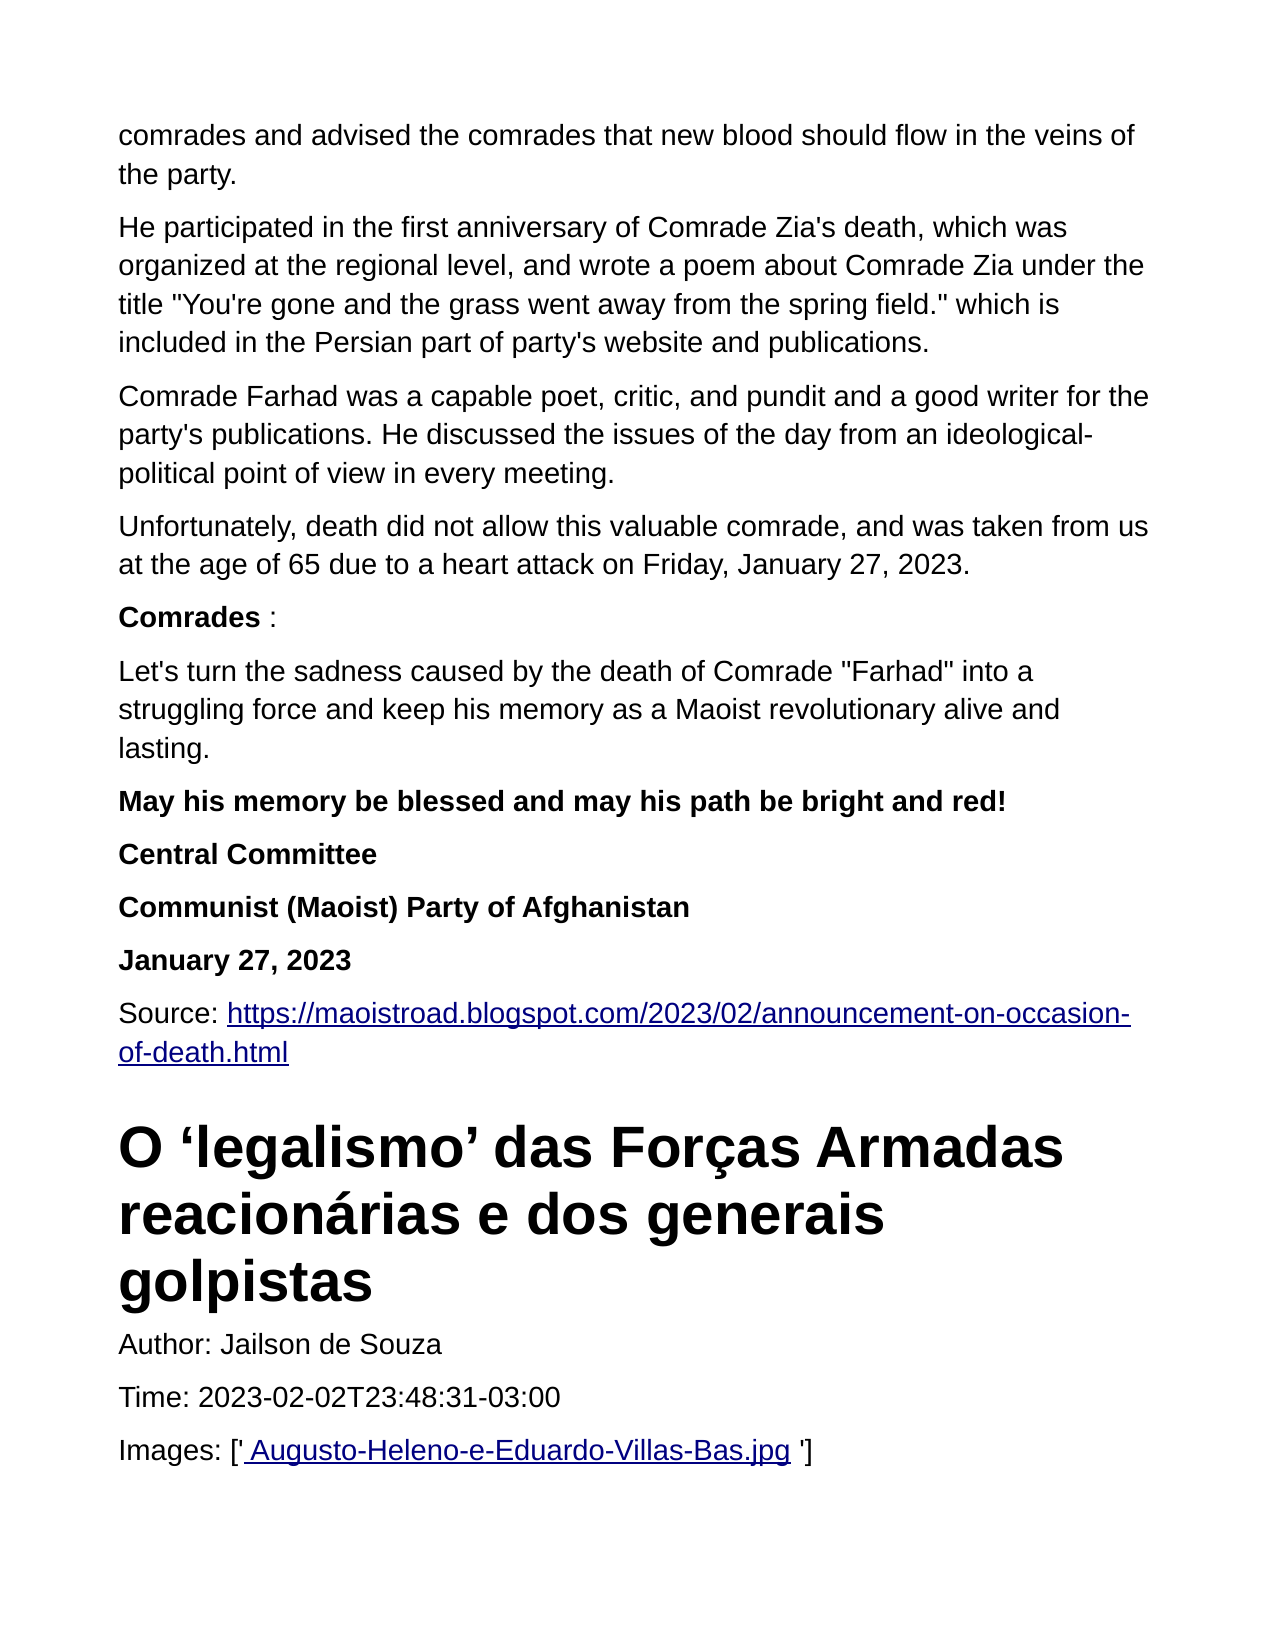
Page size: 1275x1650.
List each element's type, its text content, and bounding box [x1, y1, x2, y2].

text Unfortunately, death did not allow this valuable comrade, and was taken from us at the age of 65 due to a heart attack on Friday, January 27, 2023. [118, 509, 1157, 581]
text Author: Jailson de Souza [118, 1327, 1157, 1360]
text May his memory be blessed and may his path be bright and red! [118, 784, 1157, 817]
text Let's turn the sadness caused by the death of Comrade "Farhad" into a struggling force and keep his memory as a Maoist revolutionary alive and lasting. [118, 653, 1157, 764]
text comrades and advised the comrades that new blood should flow in the veins of the party. [118, 118, 1157, 190]
text He participated in the first anniversary of Comrade Zia's death, which was organized at the regional level, and wrote a poem about Comrade Zia under the title "You're gone and the grass went away from the spring field." which is included in the Persian part of party's website and publications. [118, 210, 1157, 359]
text Images: [' Augusto-Heleno-e-Eduardo-Villas-Bas.jpg '] [118, 1433, 1157, 1466]
text Central Committee [118, 837, 1157, 870]
text Comrade Farhad was a capable poet, critic, and pundit and a good writer for the party's publications. He discussed the issues of the day from an ideological-political point of view in every meeting. [118, 378, 1157, 489]
text Source: https://maoistroad.blogspot.com/2023/02/announcement-on-occasion-of-death.html [118, 996, 1157, 1068]
text Comrades : [118, 600, 1157, 634]
subtitle O ‘legalismo’ das Forças Armadas reacionárias e dos generais golpistas [118, 1113, 1157, 1314]
text Time: 2023-02-02T23:48:31-03:00 [118, 1380, 1157, 1413]
text January 27, 2023 [118, 943, 1157, 977]
text Communist (Maoist) Party of Afghanistan [118, 890, 1157, 923]
